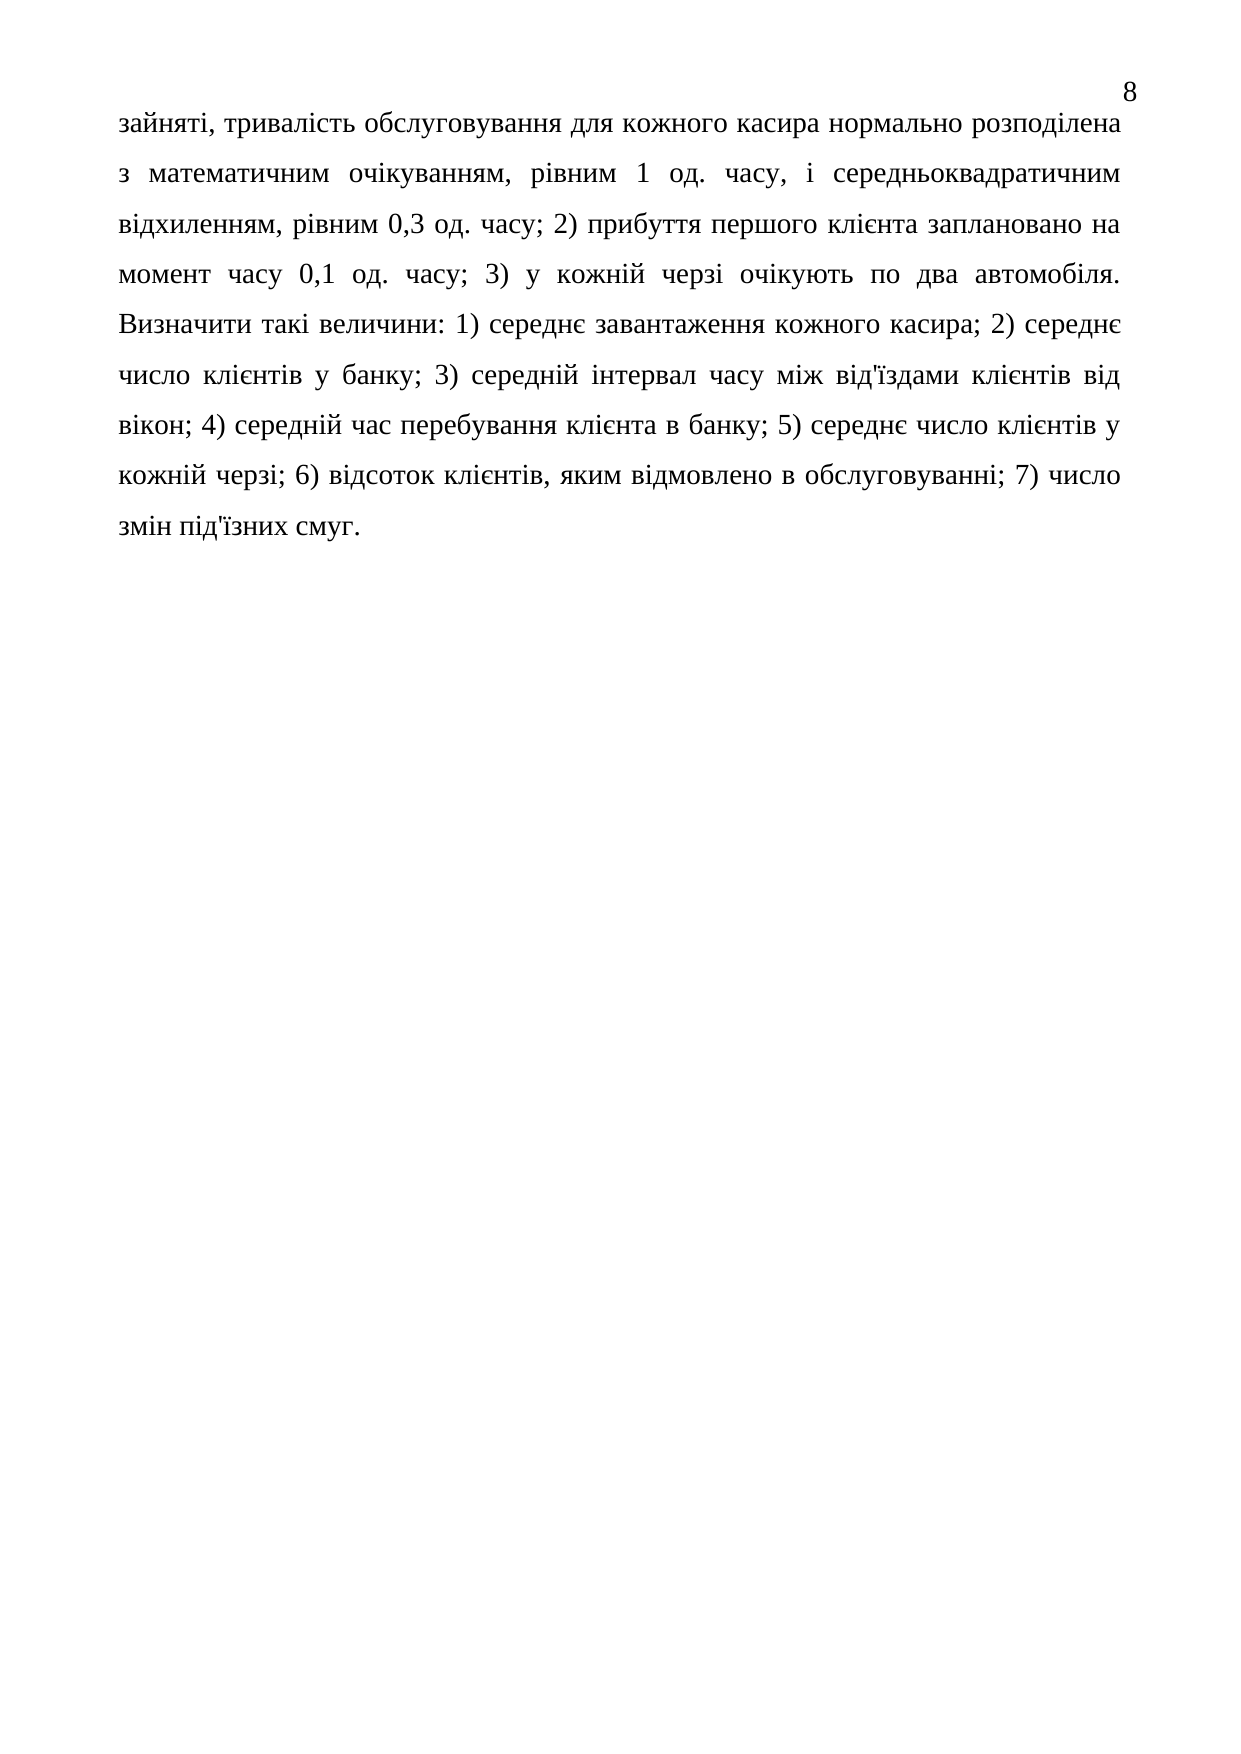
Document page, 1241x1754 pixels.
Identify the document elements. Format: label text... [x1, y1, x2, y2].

text зайняті, тривалість обслуговування для кожного касира нормально розподілена з математичним очікуванням, рівним 1 од. часу, і середньоквадратичним відхиленням, рівним 0,3 од. часу; 2) прибуття першого клієнта заплановано на момент часу 0,1 од. часу; 3) у кожній черзі очікують по два автомобіля. Визначити такі величини: 1) середнє завантаження кожного касира; 2) середнє число клієнтів у банку; 3) середній інтервал часу між від'їздами клієнтів від вікон; 4) середній час перебування клієнта в банку; 5) середнє число клієнтів у кожній черзі; 6) відсоток клієнтів, яким відмовлено в обслуговуванні; 7) число змін під'їзних смуг. [118, 105, 1122, 541]
